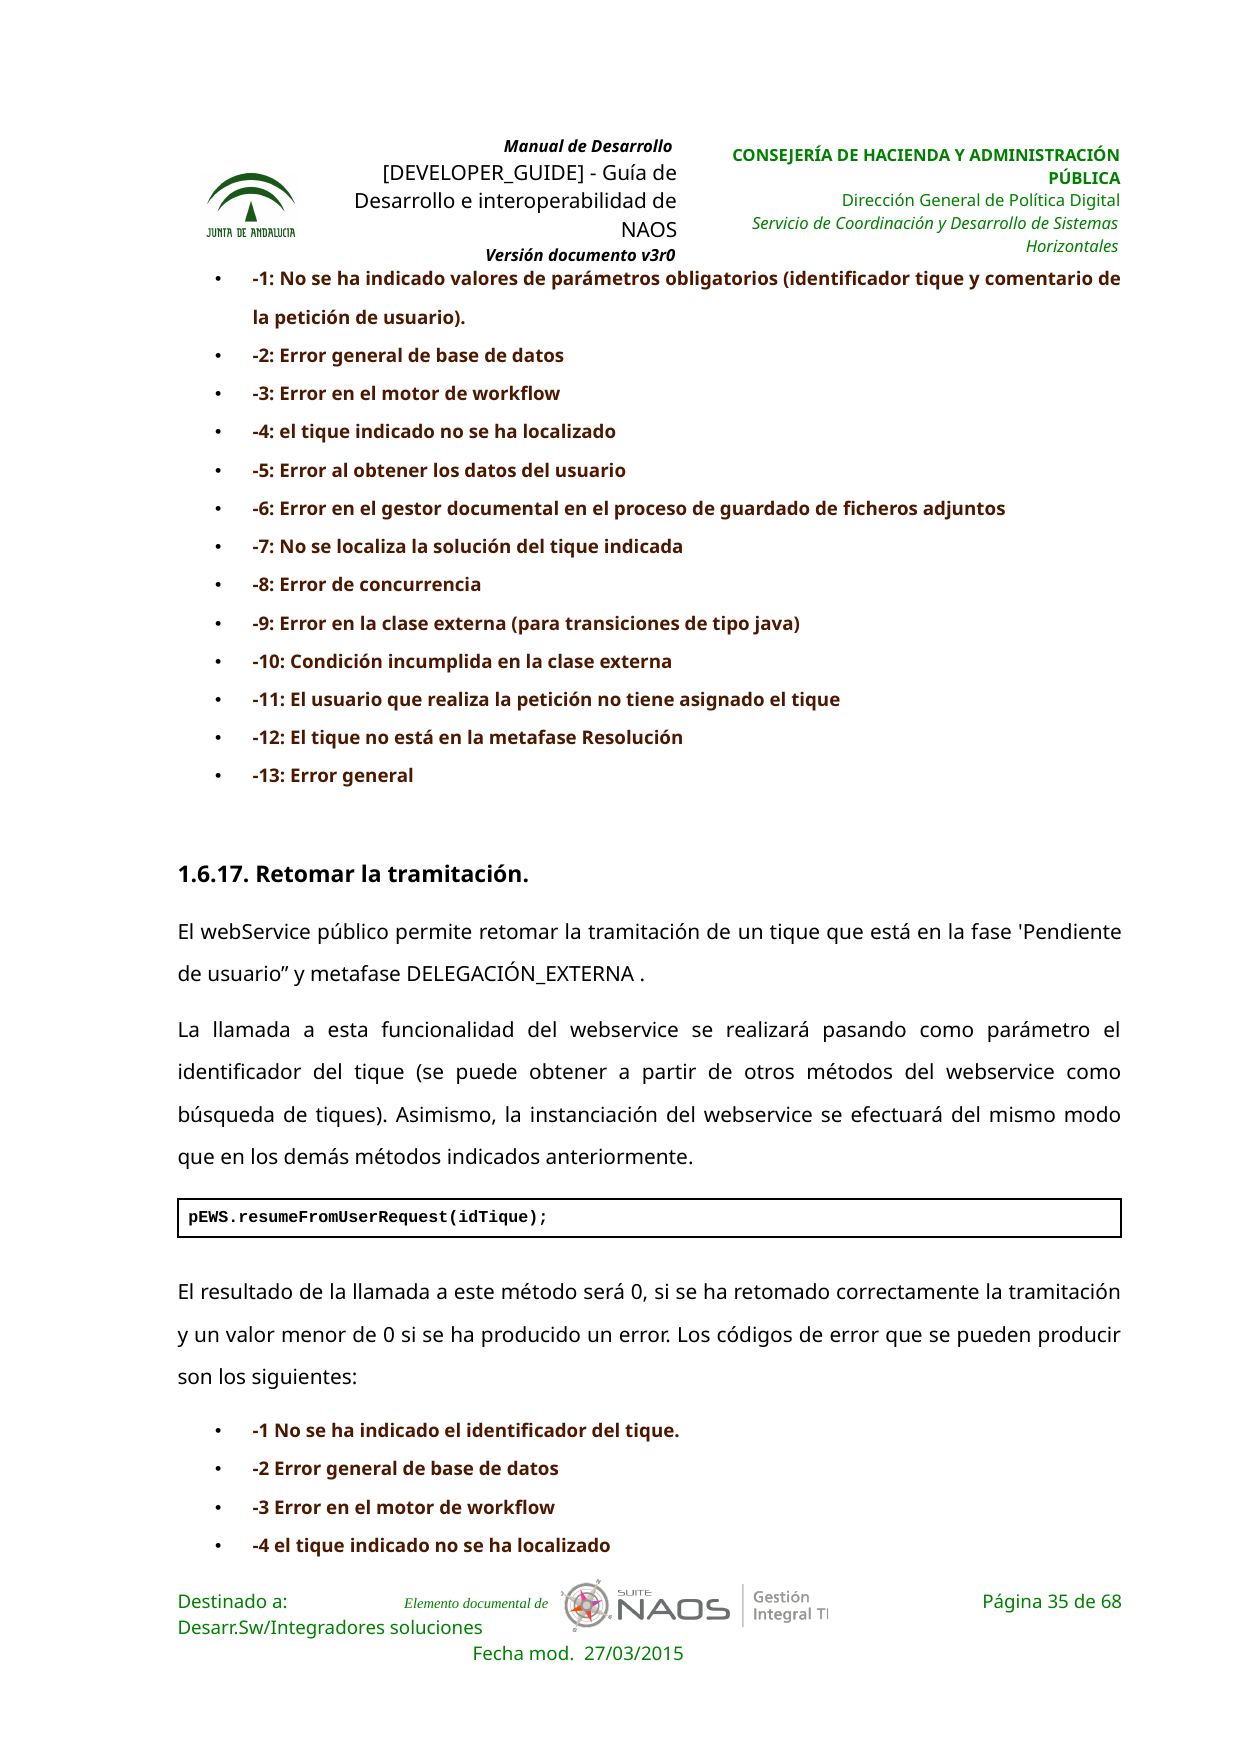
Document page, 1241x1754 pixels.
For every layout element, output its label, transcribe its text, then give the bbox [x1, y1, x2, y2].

list -4: el tique indicado no se ha localizado [215, 419, 1122, 444]
list -10: Condición incumplida en la clase externa [215, 648, 1122, 673]
text El resultado de la llamada a este método será 0, si se ha retomado correctamente la tramitación y un valor menor de 0 si se ha producido un error. Los códigos de error que se pueden producir son los siguientes: [177, 1277, 1122, 1391]
list -3 Error en el motor de workflow [215, 1494, 1122, 1519]
list -13: Error general [215, 763, 1122, 788]
list -5: Error al obtener los datos del usuario [215, 457, 1122, 482]
list -7: No se localiza la solución del tique indicada [215, 533, 1122, 559]
list -2: Error general de base de datos [215, 342, 1122, 368]
list -11: El usuario que realiza la petición no tiene asignado el tique [215, 686, 1122, 712]
list -1 No se ha indicado el identificador del tique. [215, 1417, 1122, 1443]
list -3: Error en el motor de workflow [215, 380, 1122, 406]
list -8: Error de concurrencia [215, 572, 1122, 597]
subtitle Retomar la tramitación. [177, 858, 1122, 889]
text La llamada a esta funcionalidad del webservice se realizará pasando como parámetro el identificador del tique (se puede obtener a partir de otros métodos del webservice como búsqueda de tiques). Asimismo, la instanciación del webservice se efectuará del mismo modo que en los demás métodos indicados anteriormente. [177, 1015, 1122, 1171]
list -9: Error en la clase externa (para transiciones de tipo java) [215, 610, 1122, 635]
list -2 Error general de base de datos [215, 1456, 1122, 1481]
picture [560, 1579, 829, 1632]
list -12: El tique no está en la metafase Resolución [215, 724, 1122, 750]
text pEWS.resumeFromUserRequest(idTique); [179, 1200, 1120, 1236]
list -1: No se ha indicado valores de parámetros obligatorios (identificador tique y comentario de la petición de usuario). [215, 266, 1122, 329]
text El webService público permite retomar la tramitación de un tique que está en la fase 'Pendiente de usuario” y metafase DELEGACIÓN_EXTERNA . [177, 917, 1122, 988]
list -4 el tique indicado no se ha localizado [215, 1532, 1122, 1558]
picture [201, 173, 298, 241]
list -6: Error en el gestor documental en el proceso de guardado de ficheros adjuntos [215, 495, 1122, 521]
